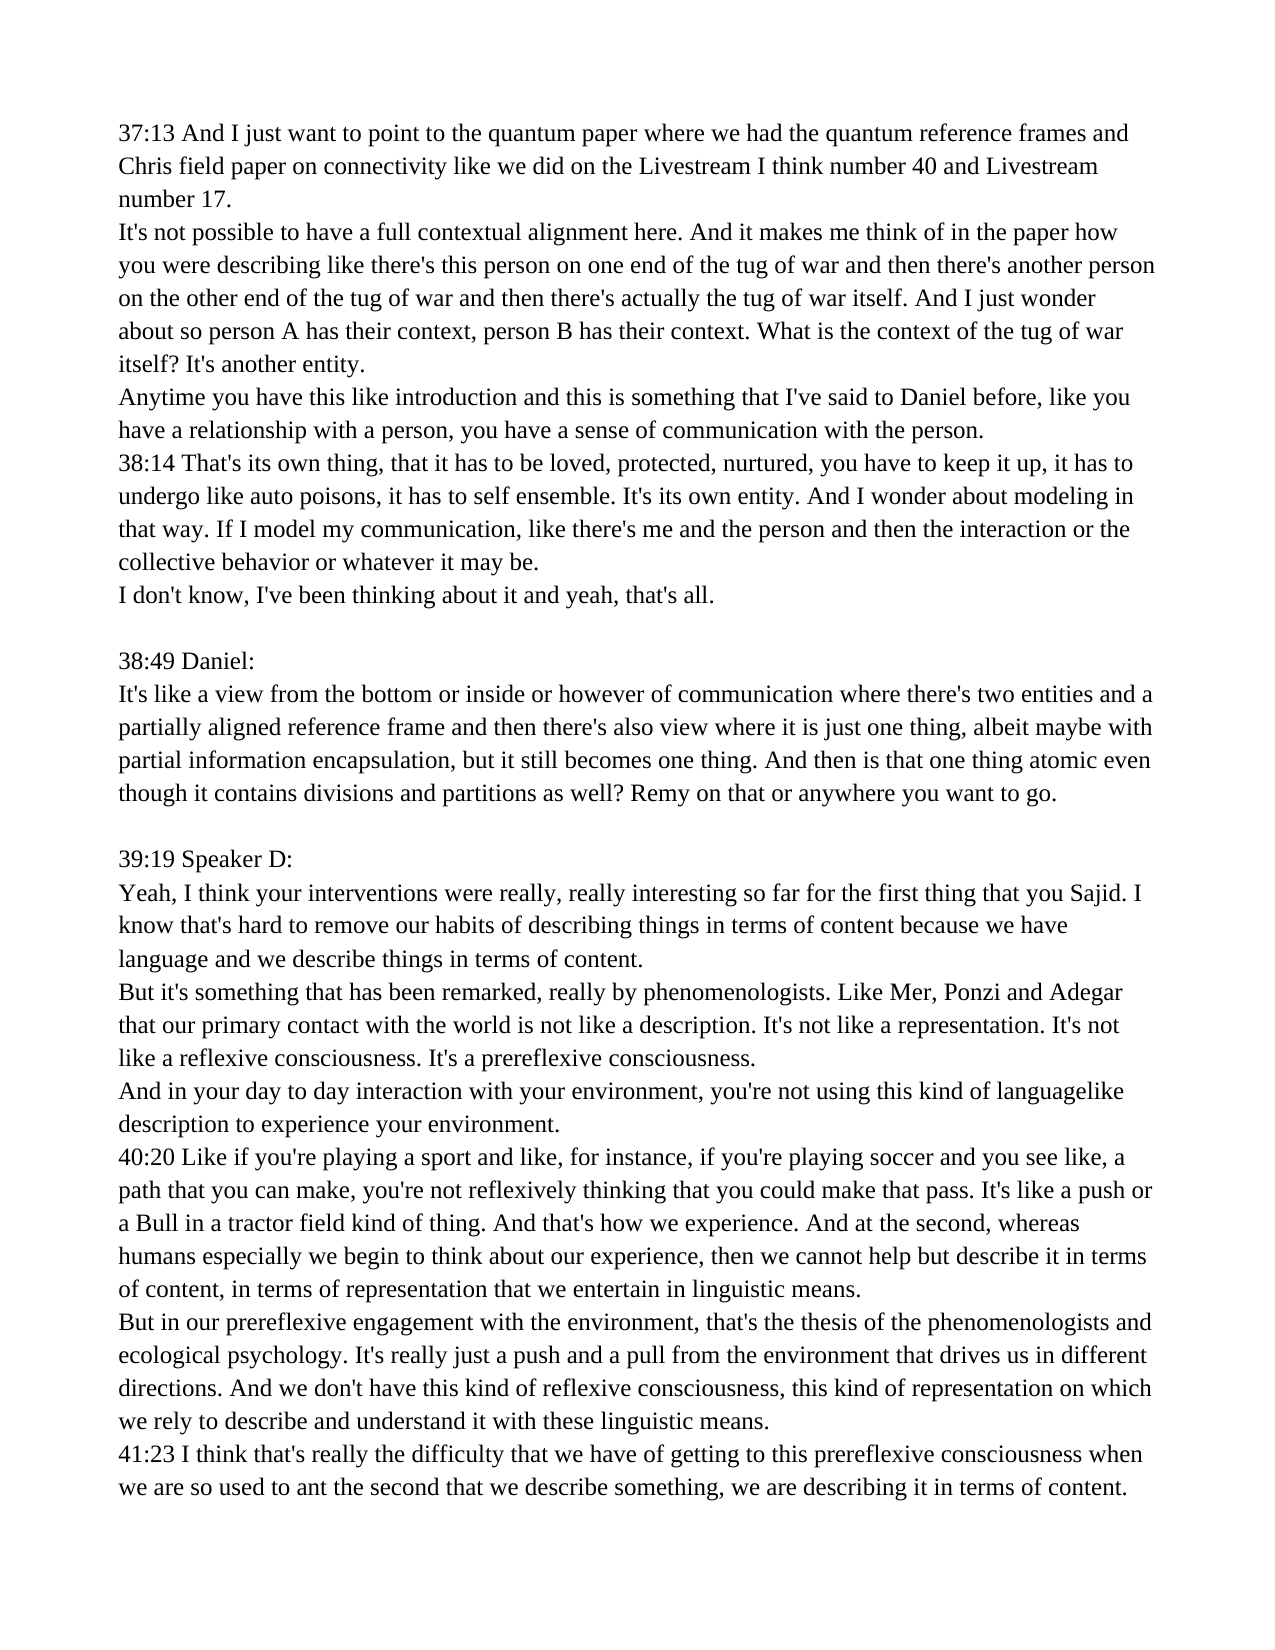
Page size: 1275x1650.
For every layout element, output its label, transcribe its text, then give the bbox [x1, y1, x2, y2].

text 41:23 I think that's really the difficulty that we have of getting to this prereflexive consciousness when we are so used to ant the second that we describe something, we are describing it in terms of content. [118, 1439, 1157, 1501]
text Yeah, I think your interventions were really, really interesting so far for the first thing that you Sajid. I know that's hard to remove our habits of describing things in terms of content because we have language and we describe things in terms of content. [118, 878, 1157, 972]
text I don't know, I've been thinking about it and yeah, that's all. [118, 580, 1157, 609]
text 40:20 Like if you're playing a sport and like, for instance, if you're playing soccer and you see like, a path that you can make, you're not reflexively thinking that you could make that pass. It's like a push or a Bull in a tractor field kind of thing. And that's how we experience. And at the second, whereas humans especially we begin to think about our experience, then we cannot help but describe it in terms of content, in terms of representation that we entertain in linguistic means. [118, 1142, 1157, 1303]
text 39:19 Speaker D: [118, 844, 1157, 873]
text And in your day to day interaction with your environment, you're not using this kind of languagelike description to experience your environment. [118, 1076, 1157, 1137]
text It's like a view from the bottom or inside or however of communication where there's two entities and a partially aligned reference frame and then there's also view where it is just one thing, albeit maybe with partial information encapsulation, but it still becomes one thing. And then is that one thing atomic even though it contains divisions and partitions as well? Remy on that or anywhere you want to go. [118, 679, 1157, 807]
text 38:49 Daniel: [118, 646, 1157, 675]
text But in our prereflexive engagement with the environment, that's the thesis of the phenomenologists and ecological psychology. It's really just a push and a pull from the environment that drives us in different directions. And we don't have this kind of reflexive consciousness, this kind of representation on which we rely to describe and understand it with these linguistic means. [118, 1307, 1157, 1435]
text It's not possible to have a full contextual alignment here. And it makes me think of in the paper how you were describing like there's this person on one end of the tug of war and then there's another person on the other end of the tug of war and then there's actually the tug of war itself. And I just wonder about so person A has their context, person B has their context. What is the context of the tug of war itself? It's another entity. [118, 217, 1157, 378]
text Anytime you have this like introduction and this is something that I've said to Daniel before, like you have a relationship with a person, you have a sense of communication with the person. [118, 382, 1157, 444]
text 38:14 That's its own thing, that it has to be loved, protected, nurtured, you have to keep it up, it has to undergo like auto poisons, it has to self ensemble. It's its own entity. And I wonder about modeling in that way. If I model my communication, like there's me and the person and then the interaction or the collective behavior or whatever it may be. [118, 448, 1157, 576]
text But it's something that has been remarked, really by phenomenologists. Like Mer, Ponzi and Adegar that our primary contact with the world is not like a description. It's not like a representation. It's not like a reflexive consciousness. It's a prereflexive consciousness. [118, 977, 1157, 1071]
text 37:13 And I just want to point to the quantum paper where we had the quantum reference frames and Chris field paper on connectivity like we did on the Livestream I think number 40 and Livestream number 17. [118, 118, 1157, 213]
